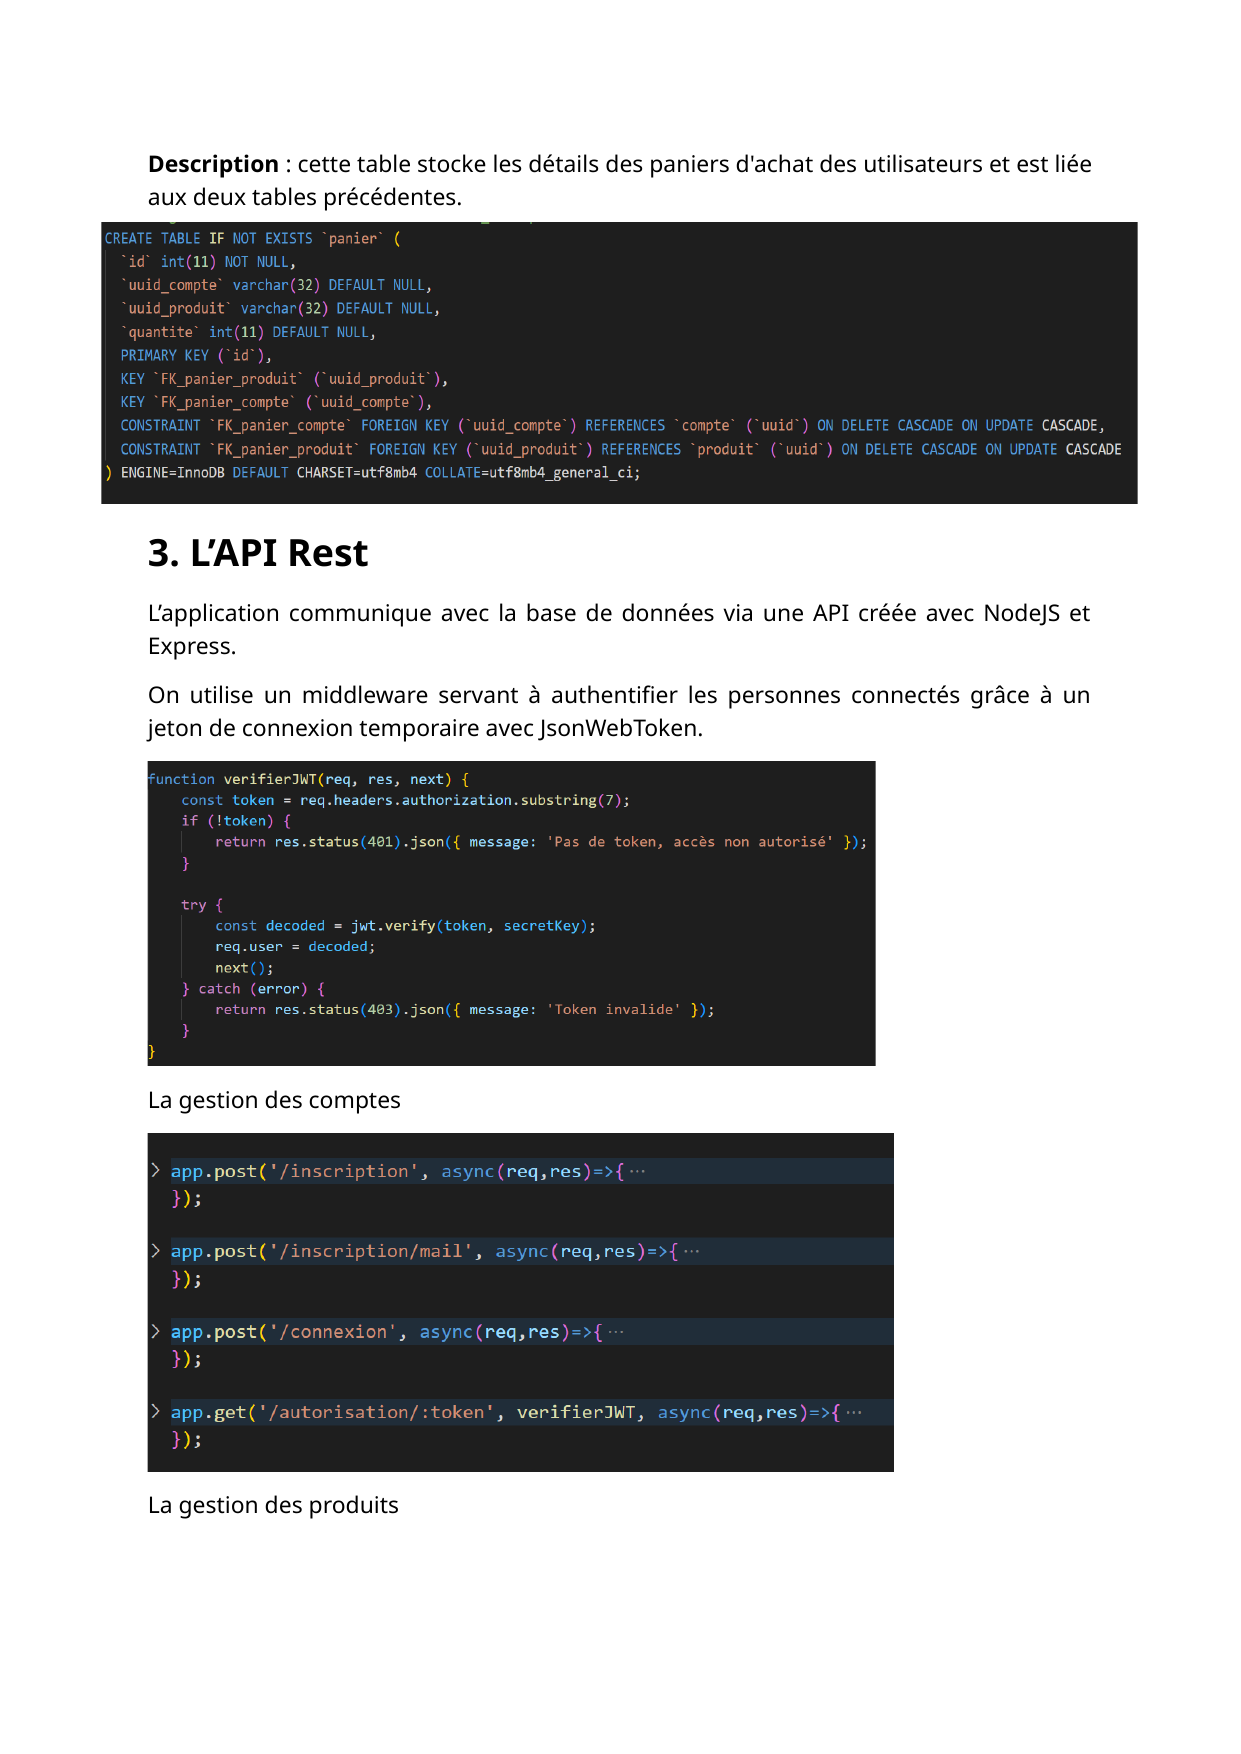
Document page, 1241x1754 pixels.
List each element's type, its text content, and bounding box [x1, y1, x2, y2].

text On utilise un middleware servant à authentifier les personnes connectés grâce à un jeton de connexion temporaire avec JsonWebToken. [148, 679, 1093, 743]
text La gestion des comptes [148, 1084, 1093, 1115]
text 3. L’API Rest [148, 527, 1093, 578]
text Description : cette table stocke les détails des paniers d'achat des utilisateurs et est liée aux deux tables précédentes. [148, 148, 1093, 212]
text La gestion des produits [148, 1489, 1093, 1521]
text L’application communique avec la base de données via une API créée avec NodeJS et Express. [148, 597, 1093, 661]
